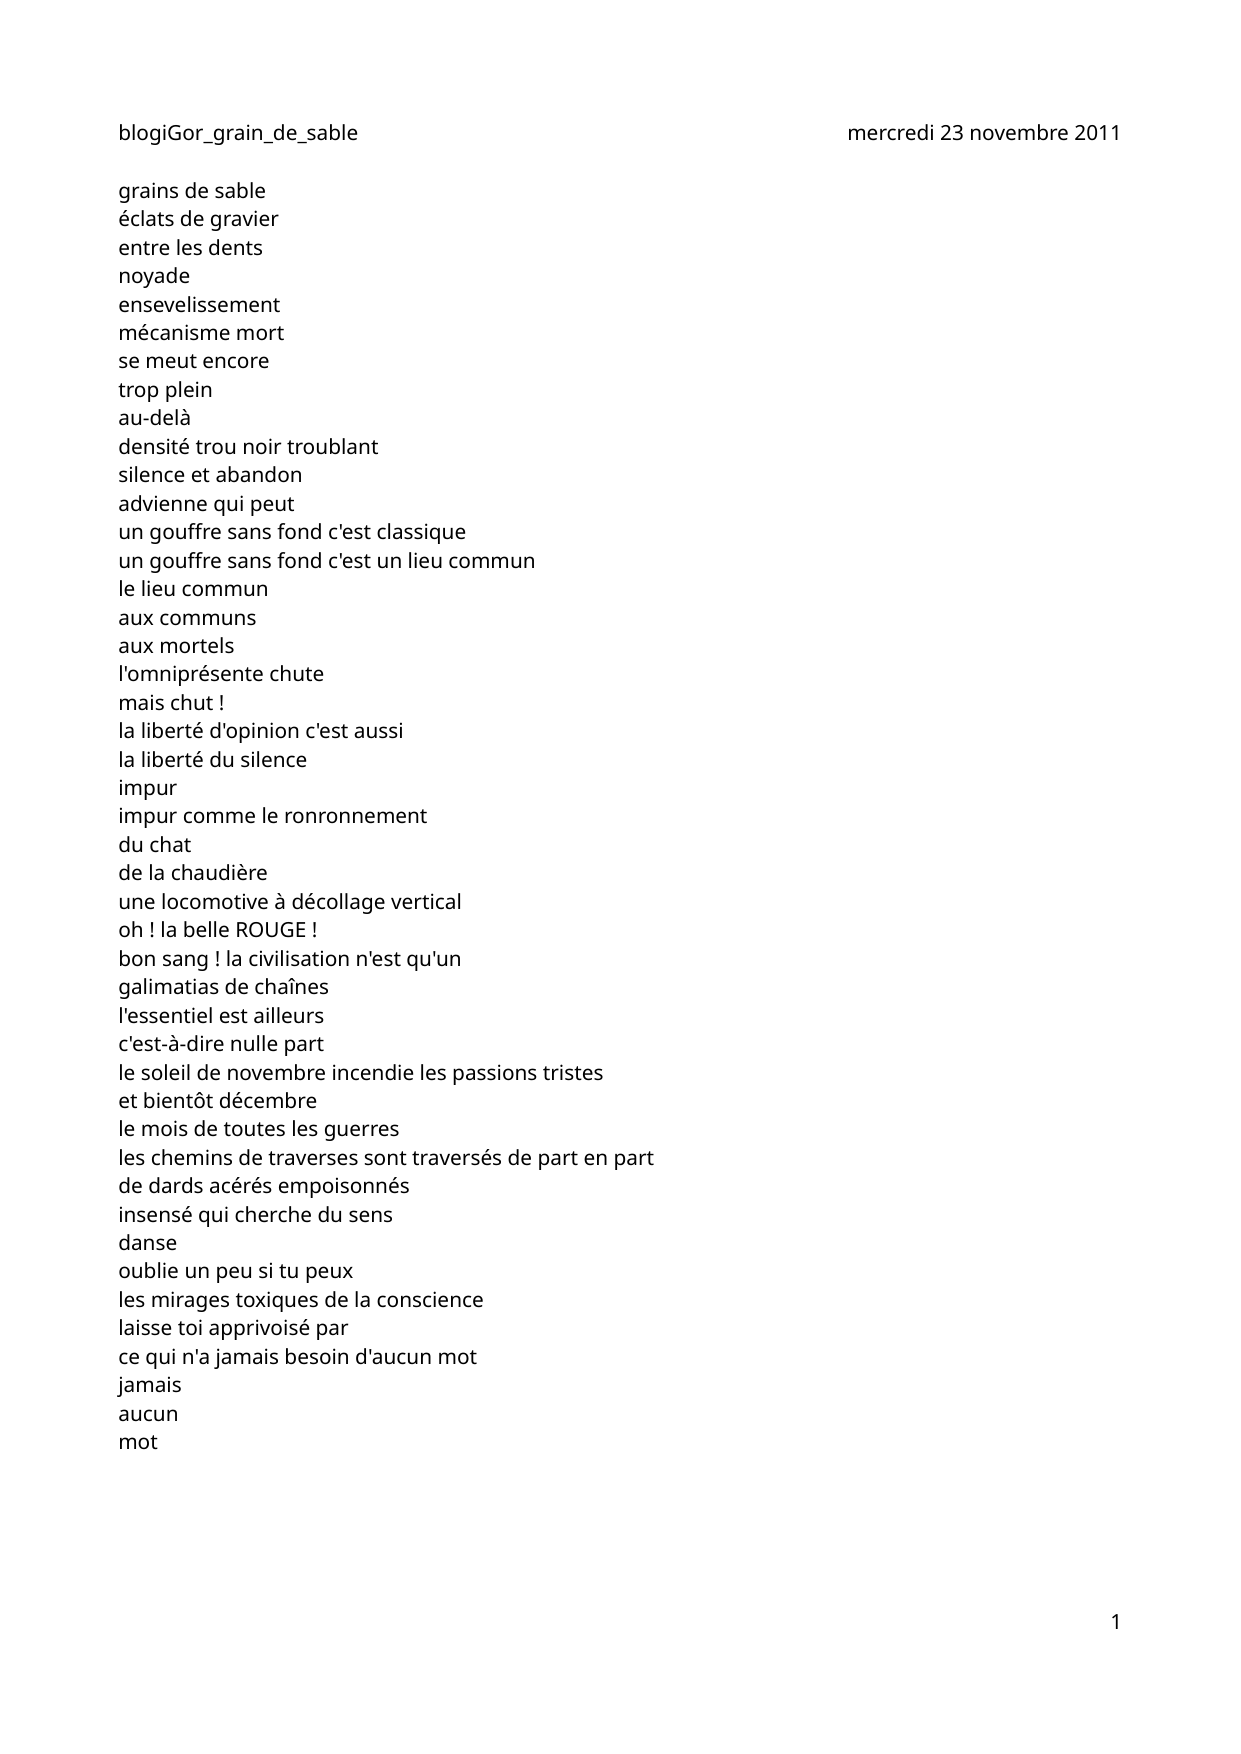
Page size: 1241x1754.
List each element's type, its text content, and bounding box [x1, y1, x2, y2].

text jamais [118, 1370, 1122, 1399]
text grains de sable éclats de gravier entre les dents noyade ensevelissement mécanisme mort se meut encore trop plein au-delà densité trou noir troublant silence et abandon advienne qui peut un gouffre sans fond c'est classique un gouffre sans fond c'est un lieu commun le lieu commun aux communs aux mortels l'omniprésente chute mais chut ! la liberté d'opinion c'est aussi la liberté du silence impur impur comme le ronronnement du chat de la chaudière une locomotive à décollage vertical oh ! la belle ROUGE ! bon sang ! la civilisation n'est qu'un galimatias de chaînes l'essentiel est ailleurs c'est-à-dire nulle part le soleil de novembre incendie les passions tristes et bientôt décembre le mois de toutes les guerres les chemins de traverses sont traversés de part en part de dards acérés empoisonnés insensé qui cherche du sens danse oublie un peu si tu peux les mirages toxiques de la conscience laisse toi apprivoisé par ce qui n'a jamais besoin d'aucun mot [118, 176, 1122, 1370]
text aucun [118, 1399, 1122, 1427]
text mot [118, 1427, 1122, 1456]
